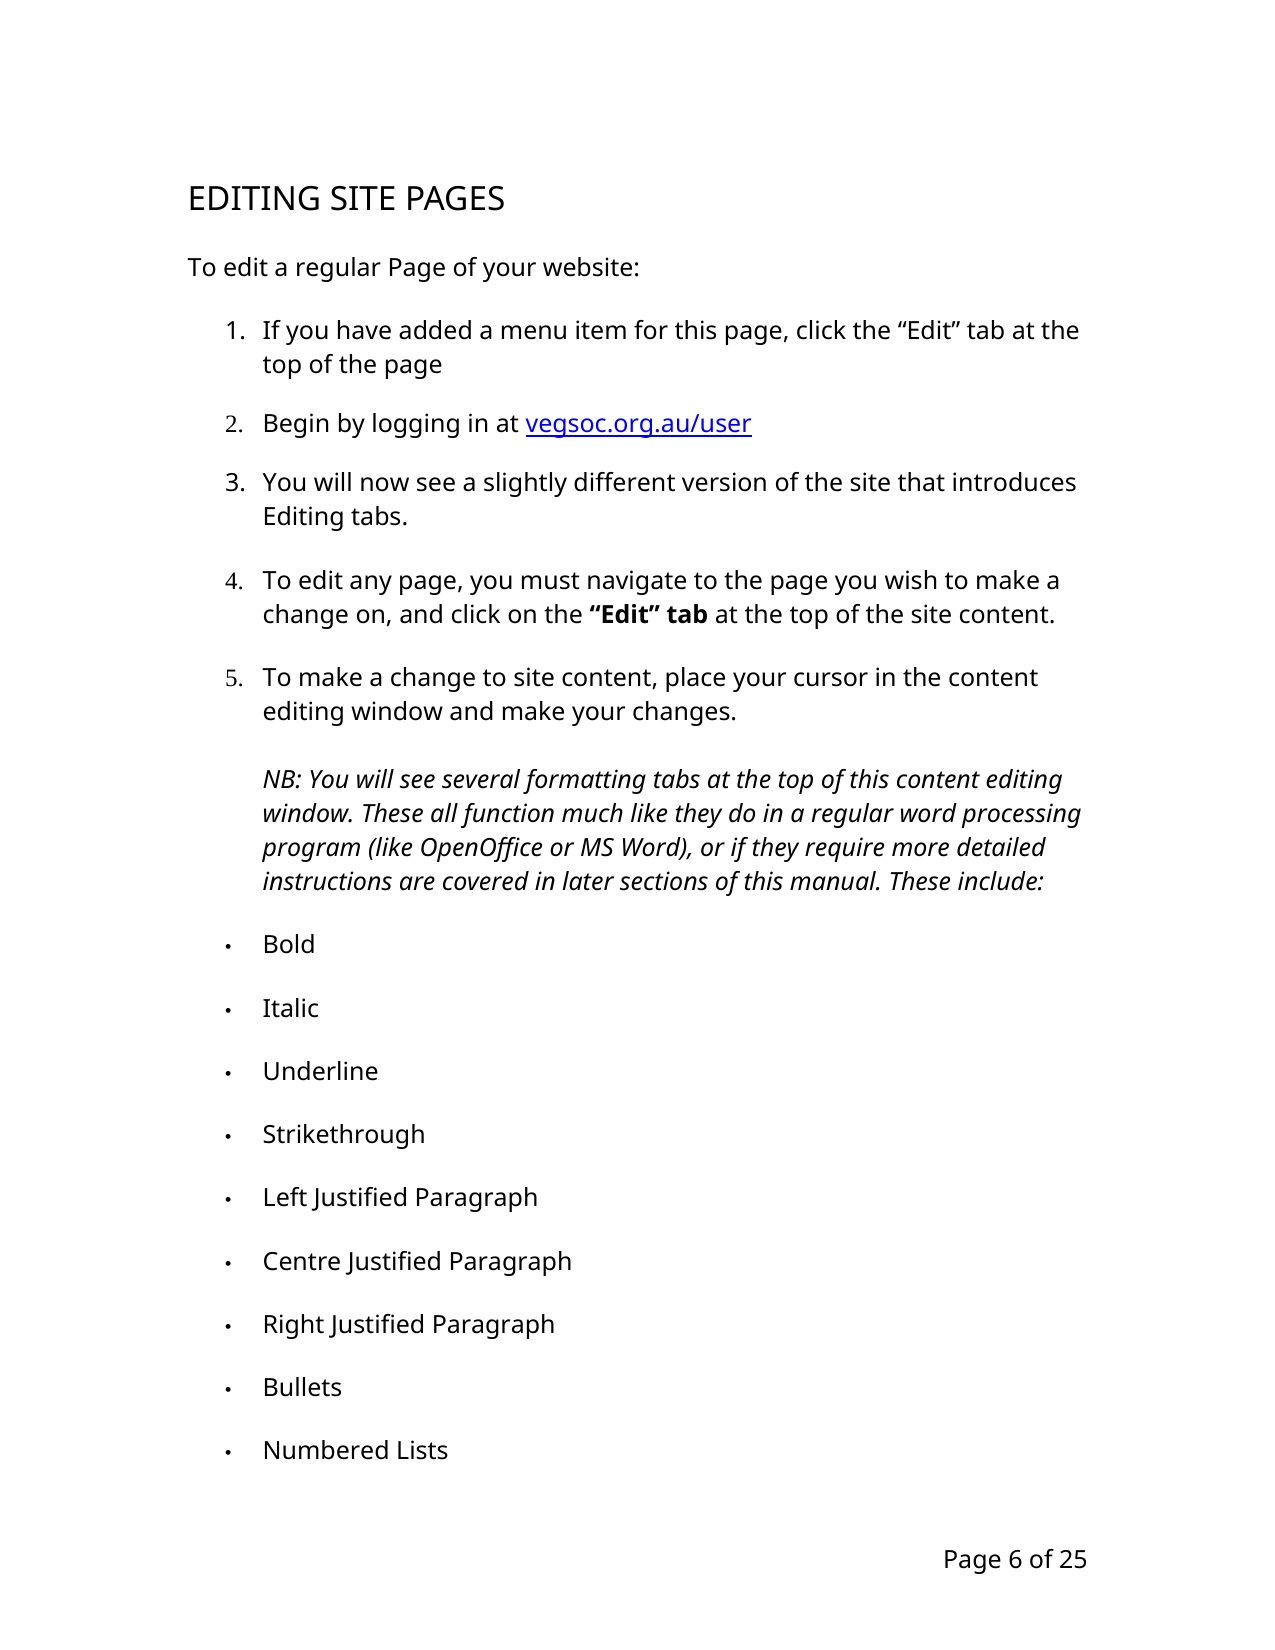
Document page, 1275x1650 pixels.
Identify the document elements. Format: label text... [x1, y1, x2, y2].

list You will now see a slightly different version of the site that introduces Editing tabs. [225, 465, 1087, 533]
list Bullets [225, 1370, 1087, 1404]
list Strikethrough [225, 1117, 1087, 1151]
subtitle Editing Site Pages [187, 175, 1087, 220]
list Bold [225, 927, 1087, 961]
list Underline [225, 1054, 1087, 1088]
list Left Justified Paragraph [225, 1180, 1087, 1214]
text To edit a regular Page of your website: [187, 249, 1087, 284]
list Italic [225, 990, 1087, 1024]
list Numbered Lists [225, 1433, 1087, 1467]
list Right Justified Paragraph [225, 1307, 1087, 1341]
list Begin by logging in at vegsoc.org.au/user [225, 406, 1087, 440]
list To make a change to site content, place your cursor in the content editing window and make your changes. NB: You will see several formatting tabs at the top of this content editing window. These all function much like they do in a regular word processing program (like OpenOffice or MS Word), or if they require more detailed instructions are covered in later sections of this manual. These include: [225, 659, 1087, 898]
list Centre Justified Paragraph [225, 1243, 1087, 1277]
list To edit any page, you must navigate to the page you wish to make a change on, and click on the “Edit” tab at the top of the site content. [225, 562, 1087, 630]
list If you have added a menu item for this page, click the “Edit” tab at the top of the page [225, 313, 1087, 381]
